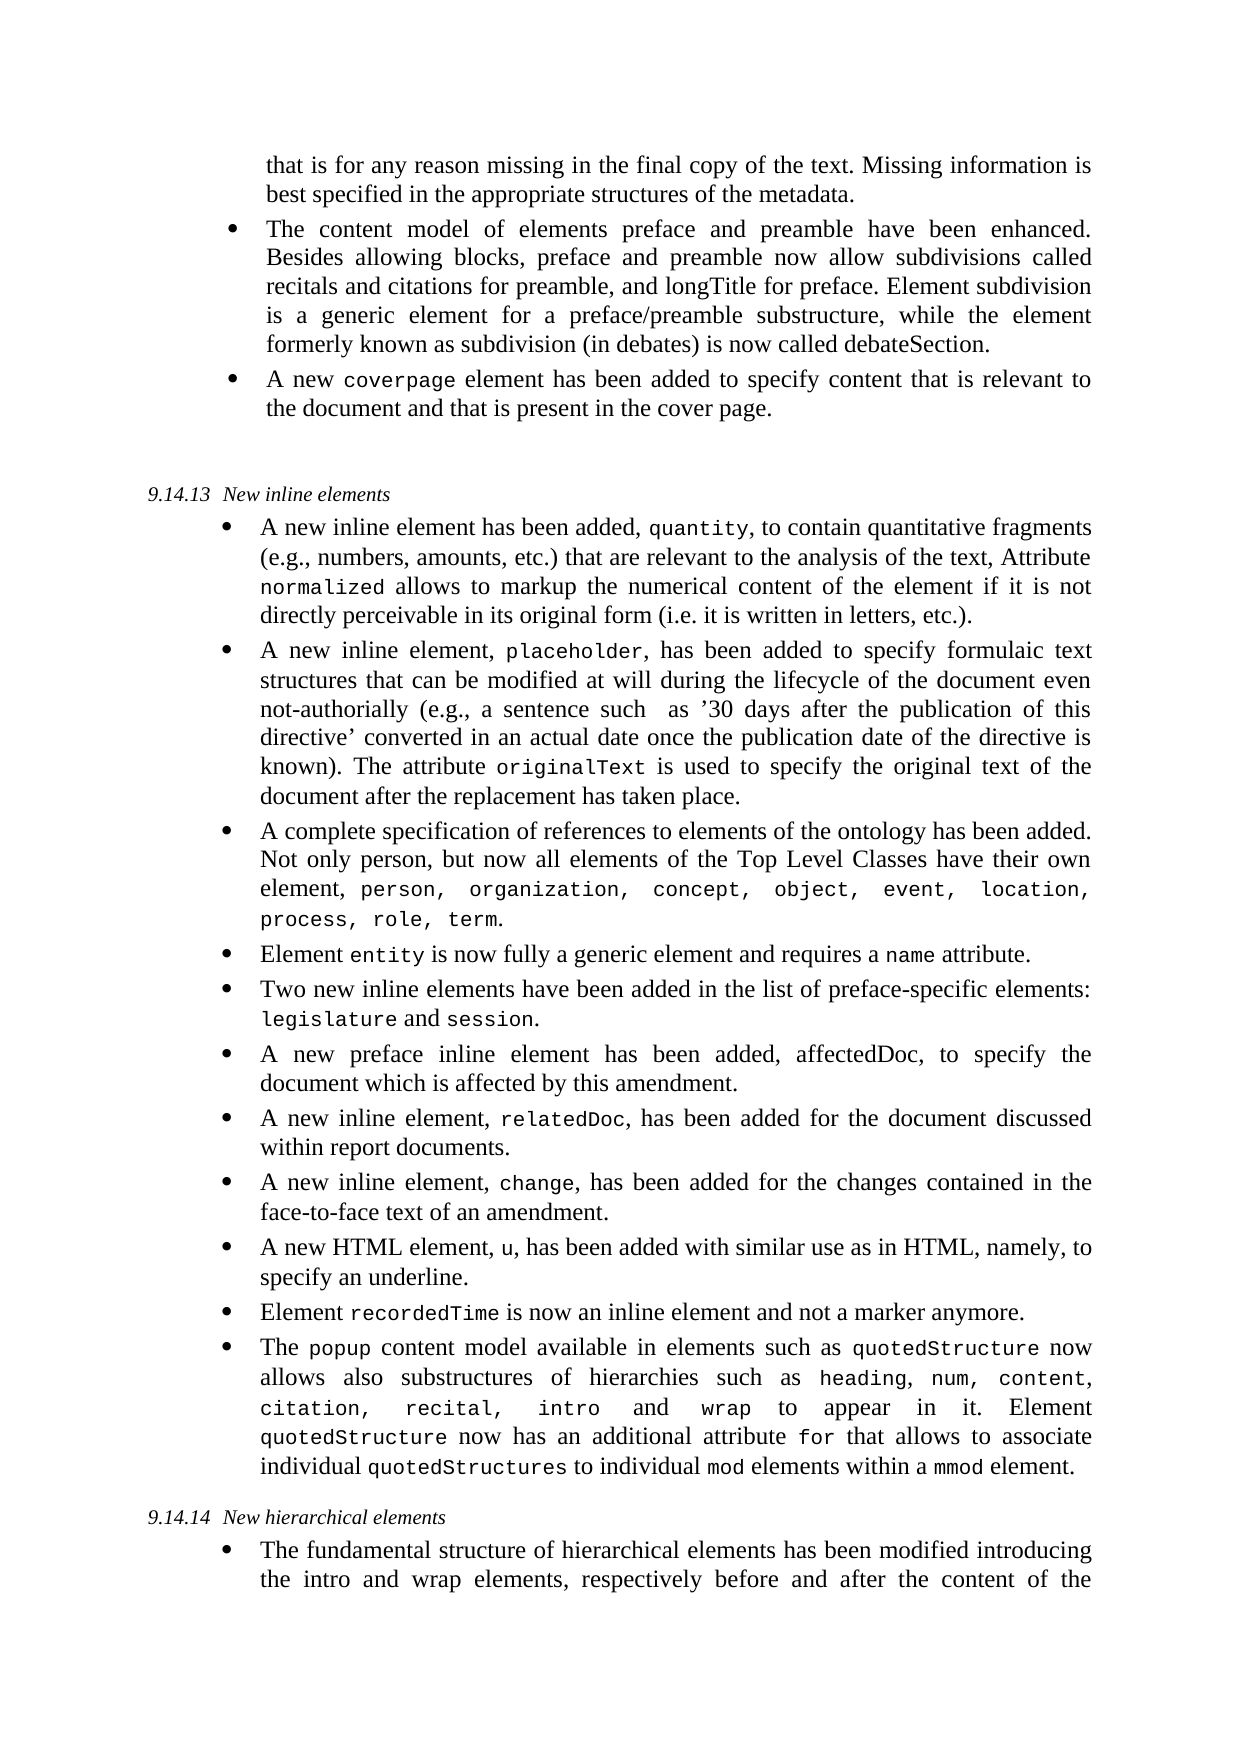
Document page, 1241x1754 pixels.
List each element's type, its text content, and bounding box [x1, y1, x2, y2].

list A new inline element, change, has been added for the changes contained in the face-to-face text of an amendment. [222, 1167, 1092, 1226]
subtitle New hierarchical elements [148, 1505, 1092, 1529]
list Element recordedTime is now an inline element and not a marker anymore. [222, 1297, 1092, 1326]
list A new HTML element, u, has been added with similar use as in HTML, namely, to specify an underline. [222, 1232, 1092, 1290]
list A new coverpage element has been added to specify content that is relevant to the document and that is present in the cover page. [228, 364, 1092, 422]
subtitle New inline elements [148, 482, 1092, 506]
list that is for any reason missing in the final copy of the text. Missing information is best specified in the appropriate structures of the metadata. [228, 150, 1092, 207]
list A new inline element, placeholder, has been added to specify formulaic text structures that can be modified at will during the lifecycle of the document even not-authorially (e.g., a sentence such as ’30 days after the publication of this directive’ converted in an actual date once the publication date of the directive is known). The attribute originalText is used to specify the original text of the document after the replacement has taken place. [222, 635, 1092, 809]
list The popup content model available in elements such as quotedStructure now allows also substructures of hierarchies such as heading, num, content, citation, recital, intro and wrap to appear in it. Element quotedStructure now has an additional attribute for that allows to associate individual quotedStructures to individual mod elements within a mmod element. [222, 1332, 1092, 1480]
list The fundamental structure of hierarchical elements has been modified introducing the intro and wrap elements, respectively before and after the content of the [222, 1536, 1092, 1593]
list The content model of elements preface and preamble have been enhanced. Besides allowing blocks, preface and preamble now allow subdivisions called recitals and citations for preamble, and longTitle for preface. Element subdivision is a generic element for a preface/preamble substructure, while the element formerly known as subdivision (in debates) is now called debateSection. [228, 214, 1092, 357]
list Element entity is now fully a generic element and requires a name attribute. [222, 939, 1092, 968]
list A new inline element has been added, quantity, to contain quantitative fragments (e.g., numbers, amounts, etc.) that are relevant to the analysis of the text, Attribute normalized allows to markup the numerical content of the element if it is not directly perceivable in its original form (i.e. it is written in letters, etc.). [222, 512, 1092, 629]
list A complete specification of references to elements of the ontology has been added. Not only person, but now all elements of the Top Level Classes have their own element, person, organization, concept, object, event, location, process, role, term. [222, 816, 1092, 932]
list Two new inline elements have been added in the list of preface-specific elements: legislature and session. [222, 974, 1092, 1033]
list A new preface inline element has been added, affectedDoc, to specify the document which is affected by this amendment. [222, 1039, 1092, 1097]
list A new inline element, relatedDoc, has been added for the document discussed within report documents. [222, 1103, 1092, 1161]
